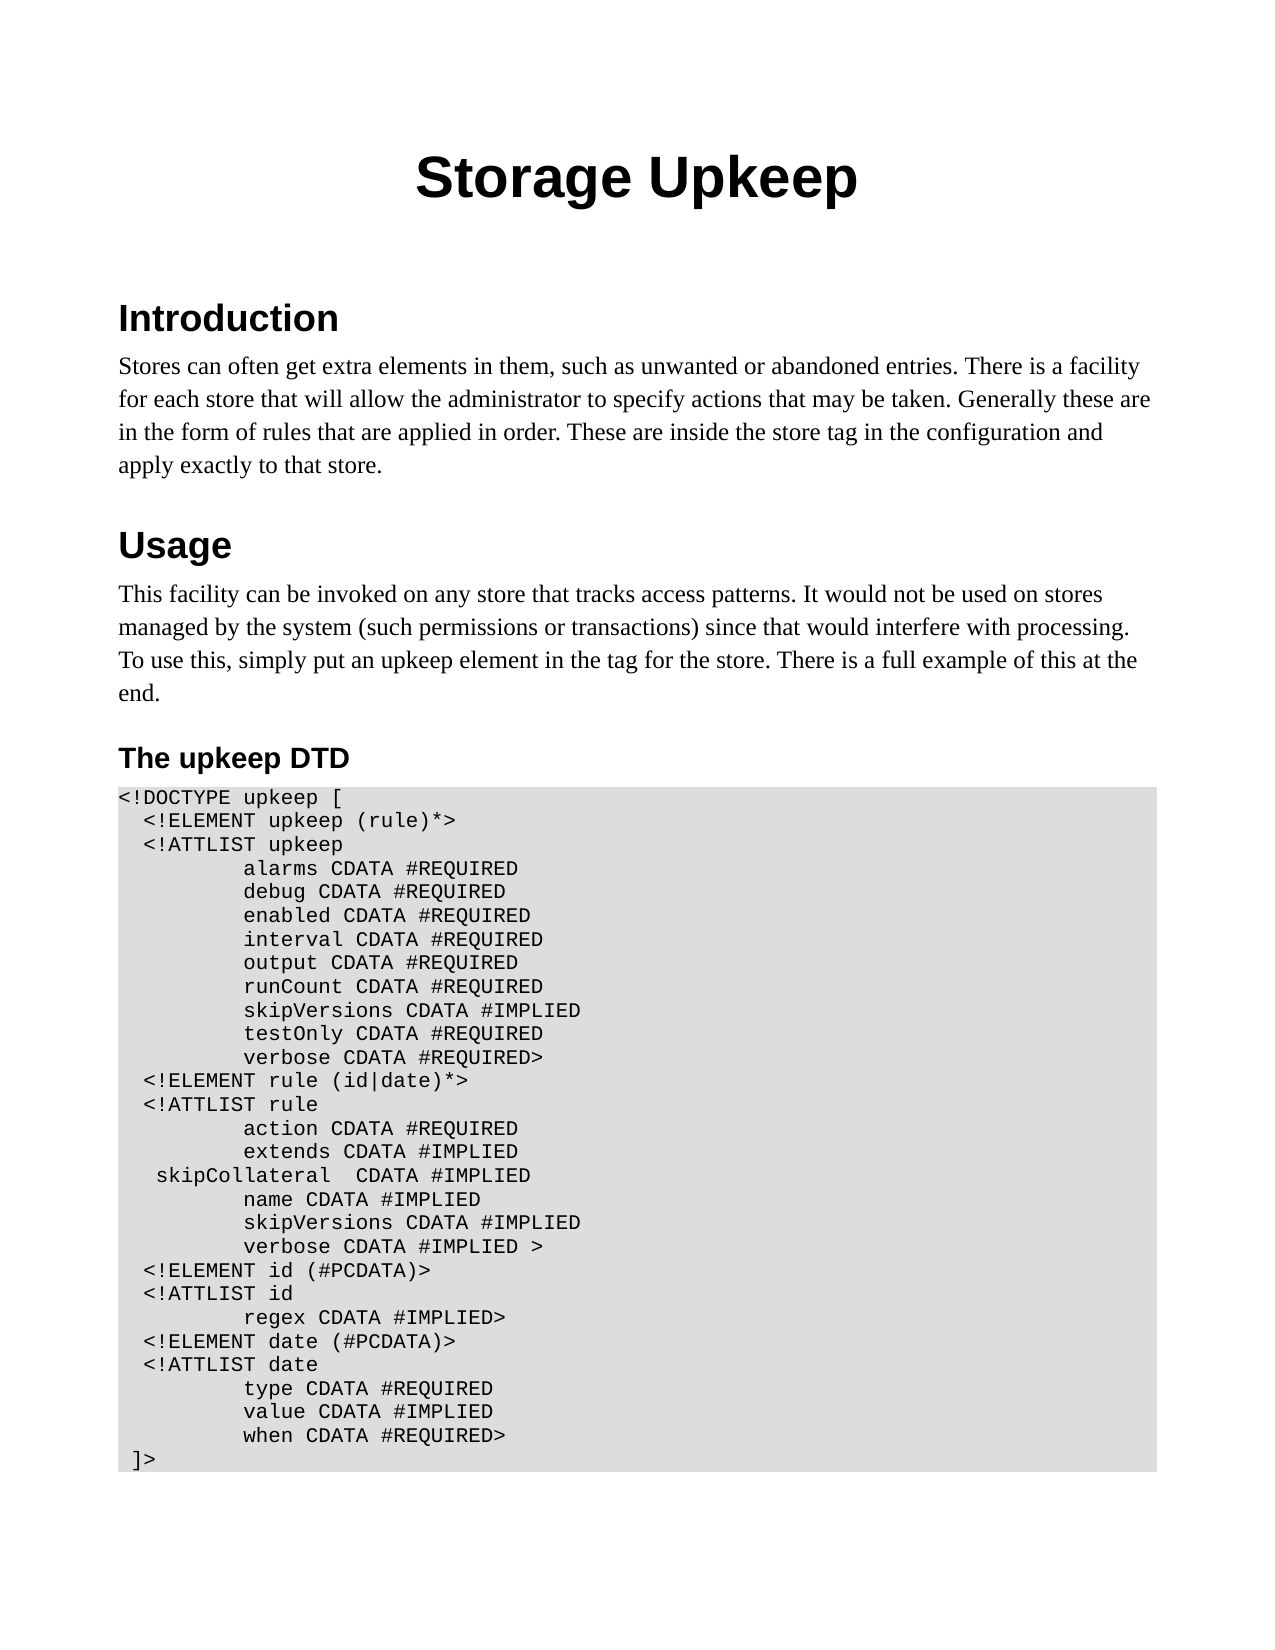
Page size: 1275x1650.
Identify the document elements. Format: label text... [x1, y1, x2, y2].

subtitle Usage [118, 523, 1157, 567]
title Storage Upkeep [118, 143, 1157, 210]
text This facility can be invoked on any store that tracks access patterns. It would not be used on stores managed by the system (such permissions or transactions) since that would interfere with processing. To use this, simply put an upkeep element in the tag for the store. There is a full example of this at the end. [118, 579, 1157, 707]
subtitle The upkeep DTD [118, 741, 1157, 774]
text name CDATA #IMPLIED skipVersions CDATA #IMPLIED verbose CDATA #IMPLIED > <!ELEMENT id (#PCDATA)> <!ATTLIST id regex CDATA #IMPLIED> <!ELEMENT date (#PCDATA)> <!ATTLIST date type CDATA #REQUIRED value CDATA #IMPLIED when CDATA #REQUIRED> ]> [118, 1189, 1157, 1472]
subtitle Introduction [118, 295, 1157, 339]
text <!DOCTYPE upkeep [ <!ELEMENT upkeep (rule)*> <!ATTLIST upkeep alarms CDATA #REQUIRED debug CDATA #REQUIRED enabled CDATA #REQUIRED interval CDATA #REQUIRED output CDATA #REQUIRED runCount CDATA #REQUIRED skipVersions CDATA #IMPLIED testOnly CDATA #REQUIRED verbose CDATA #REQUIRED> <!ELEMENT rule (id|date)*> <!ATTLIST rule action CDATA #REQUIRED extends CDATA #IMPLIED skipCollateral CDATA #IMPLIED [118, 787, 1157, 1189]
text Stores can often get extra elements in them, such as unwanted or abandoned entries. There is a facility for each store that will allow the administrator to specify actions that may be taken. Generally these are in the form of rules that are applied in order. These are inside the store tag in the configuration and apply exactly to that store. [118, 351, 1157, 479]
